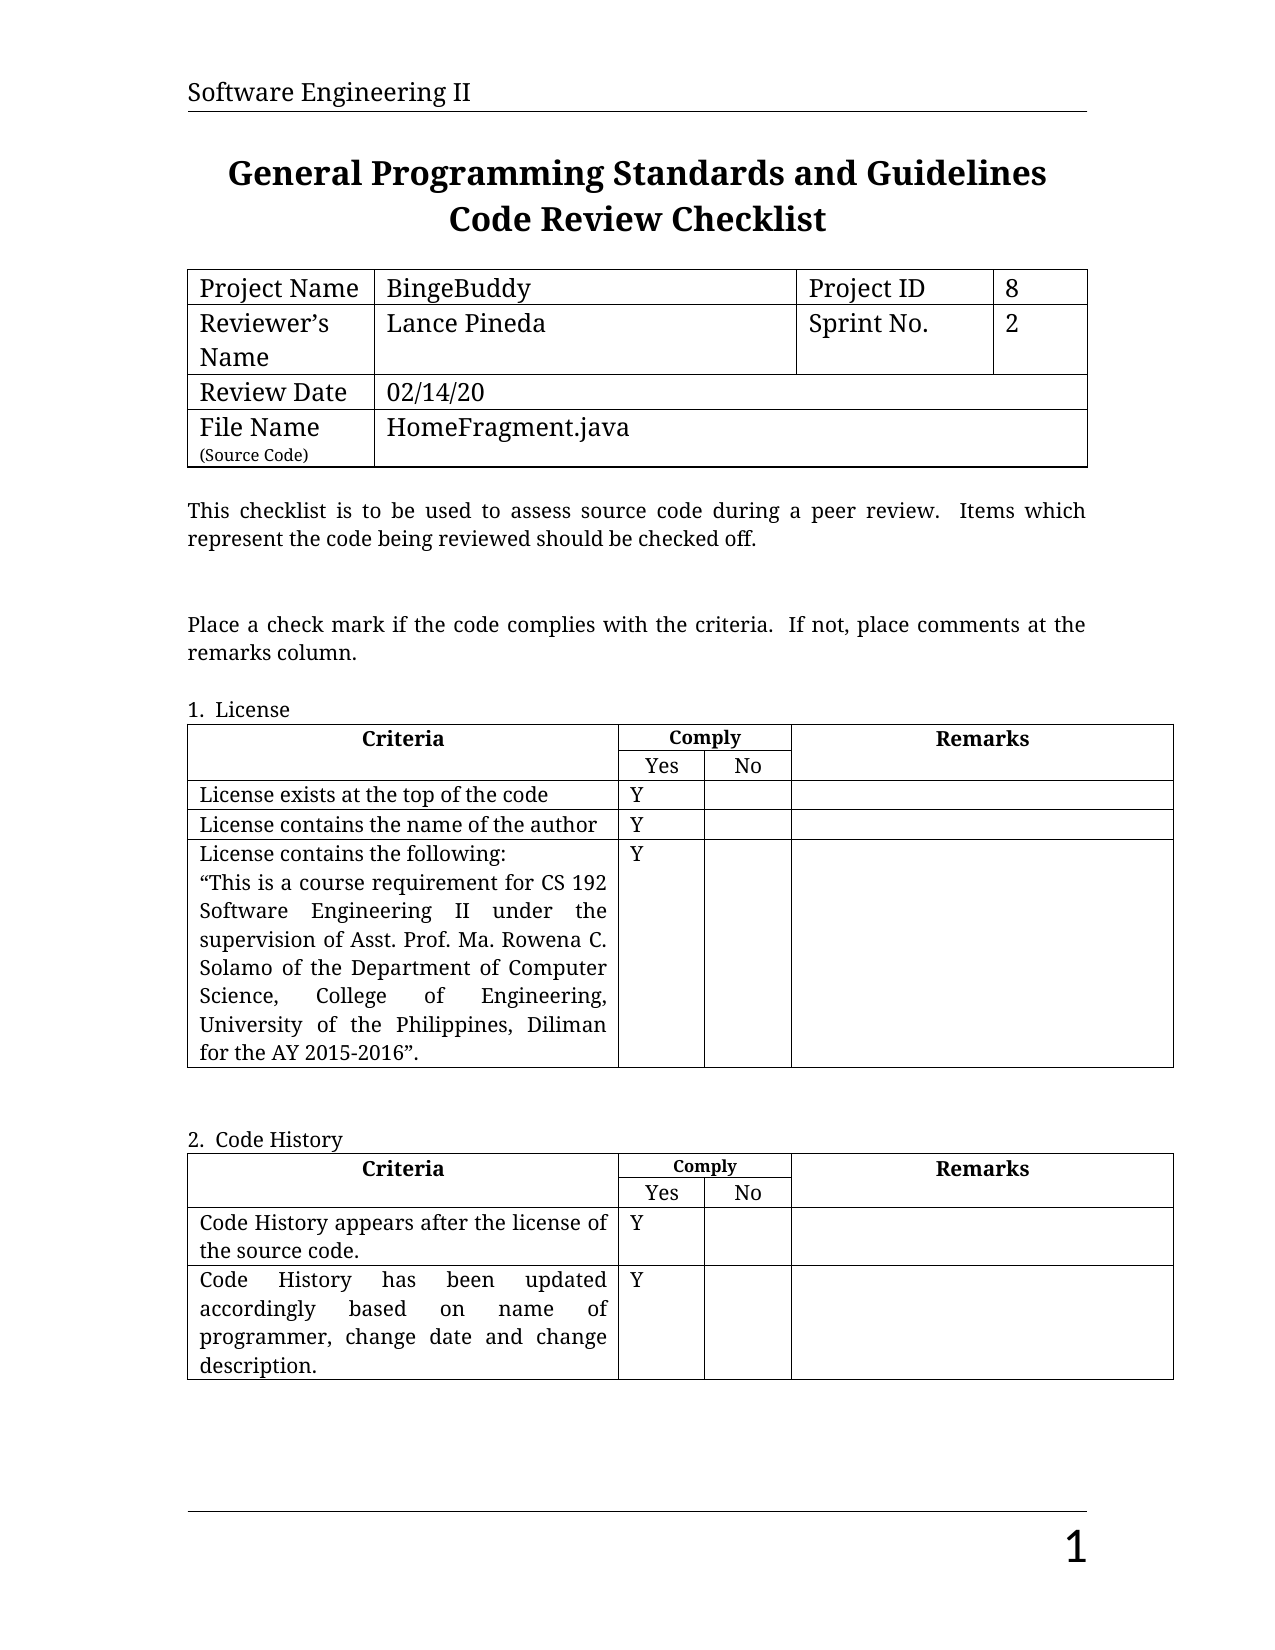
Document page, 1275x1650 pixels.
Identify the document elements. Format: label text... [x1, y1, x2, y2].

table_cell Code History appears after the license of the source code. [188, 1208, 618, 1264]
table_cell License exists at the top of the code [188, 781, 618, 809]
text 2. Code History [187, 1125, 1087, 1153]
table_cell License contains the name of the author [188, 810, 618, 838]
table_cell [792, 810, 1173, 838]
table_header Remarks [792, 725, 1173, 779]
table_cell [792, 840, 1173, 1067]
table_header Project ID [797, 270, 993, 304]
table_cell 2 [994, 305, 1087, 373]
table_cell Y [619, 1266, 704, 1379]
text 1. License [187, 695, 1087, 723]
table_cell File Name (Source Code) [188, 410, 374, 466]
text General Programming Standards and Guidelines Code Review Checklist [187, 150, 1087, 241]
table_header Criteria [188, 1154, 618, 1207]
table_cell [792, 1208, 1173, 1264]
table_cell [792, 1266, 1173, 1379]
table_header Criteria [188, 725, 618, 779]
table_header BingeBuddy [375, 270, 796, 304]
table_cell 02/14/20 [375, 375, 1087, 409]
table_cell [705, 810, 791, 838]
table_cell Yes [619, 1178, 704, 1207]
table_cell [705, 781, 791, 809]
table_cell Y [619, 840, 704, 1067]
table_cell No [705, 1178, 791, 1207]
table_cell [705, 840, 791, 1067]
table_cell Yes [619, 751, 704, 779]
table_cell Sprint No. [797, 305, 993, 373]
table_cell Y [619, 810, 704, 838]
table_cell [705, 1266, 791, 1379]
text This checklist is to be used to assess source code during a peer review. Items which represent the code being reviewed should be checked off. [187, 496, 1087, 553]
table_cell [705, 1208, 791, 1264]
table_header Project Name [188, 270, 374, 304]
table_cell Y [619, 781, 704, 809]
table_cell Reviewer’s Name [188, 305, 374, 373]
table_header Comply [619, 725, 791, 750]
table_cell Review Date [188, 375, 374, 409]
table_cell Y [619, 1208, 704, 1264]
table_cell Lance Pineda [375, 305, 796, 373]
table_cell [792, 781, 1173, 809]
table_cell No [705, 751, 791, 779]
table_header Remarks [792, 1154, 1173, 1207]
text Place a check mark if the code complies with the criteria. If not, place comments at the remarks column. [187, 610, 1087, 667]
table_cell Code History has been updated accordingly based on name of programmer, change date and change description. [188, 1266, 618, 1379]
table_cell License contains the following: “This is a course requirement for CS 192 Software Engineering II under the supervision of Asst. Prof. Ma. Rowena C. Solamo of the Department of Computer Science, College of Engineering, University of the Philippines, Diliman for the AY 2015-2016”. [188, 840, 618, 1067]
table_cell HomeFragment.java [375, 410, 1087, 466]
table_header Comply [619, 1154, 791, 1177]
table_header 8 [994, 270, 1087, 304]
